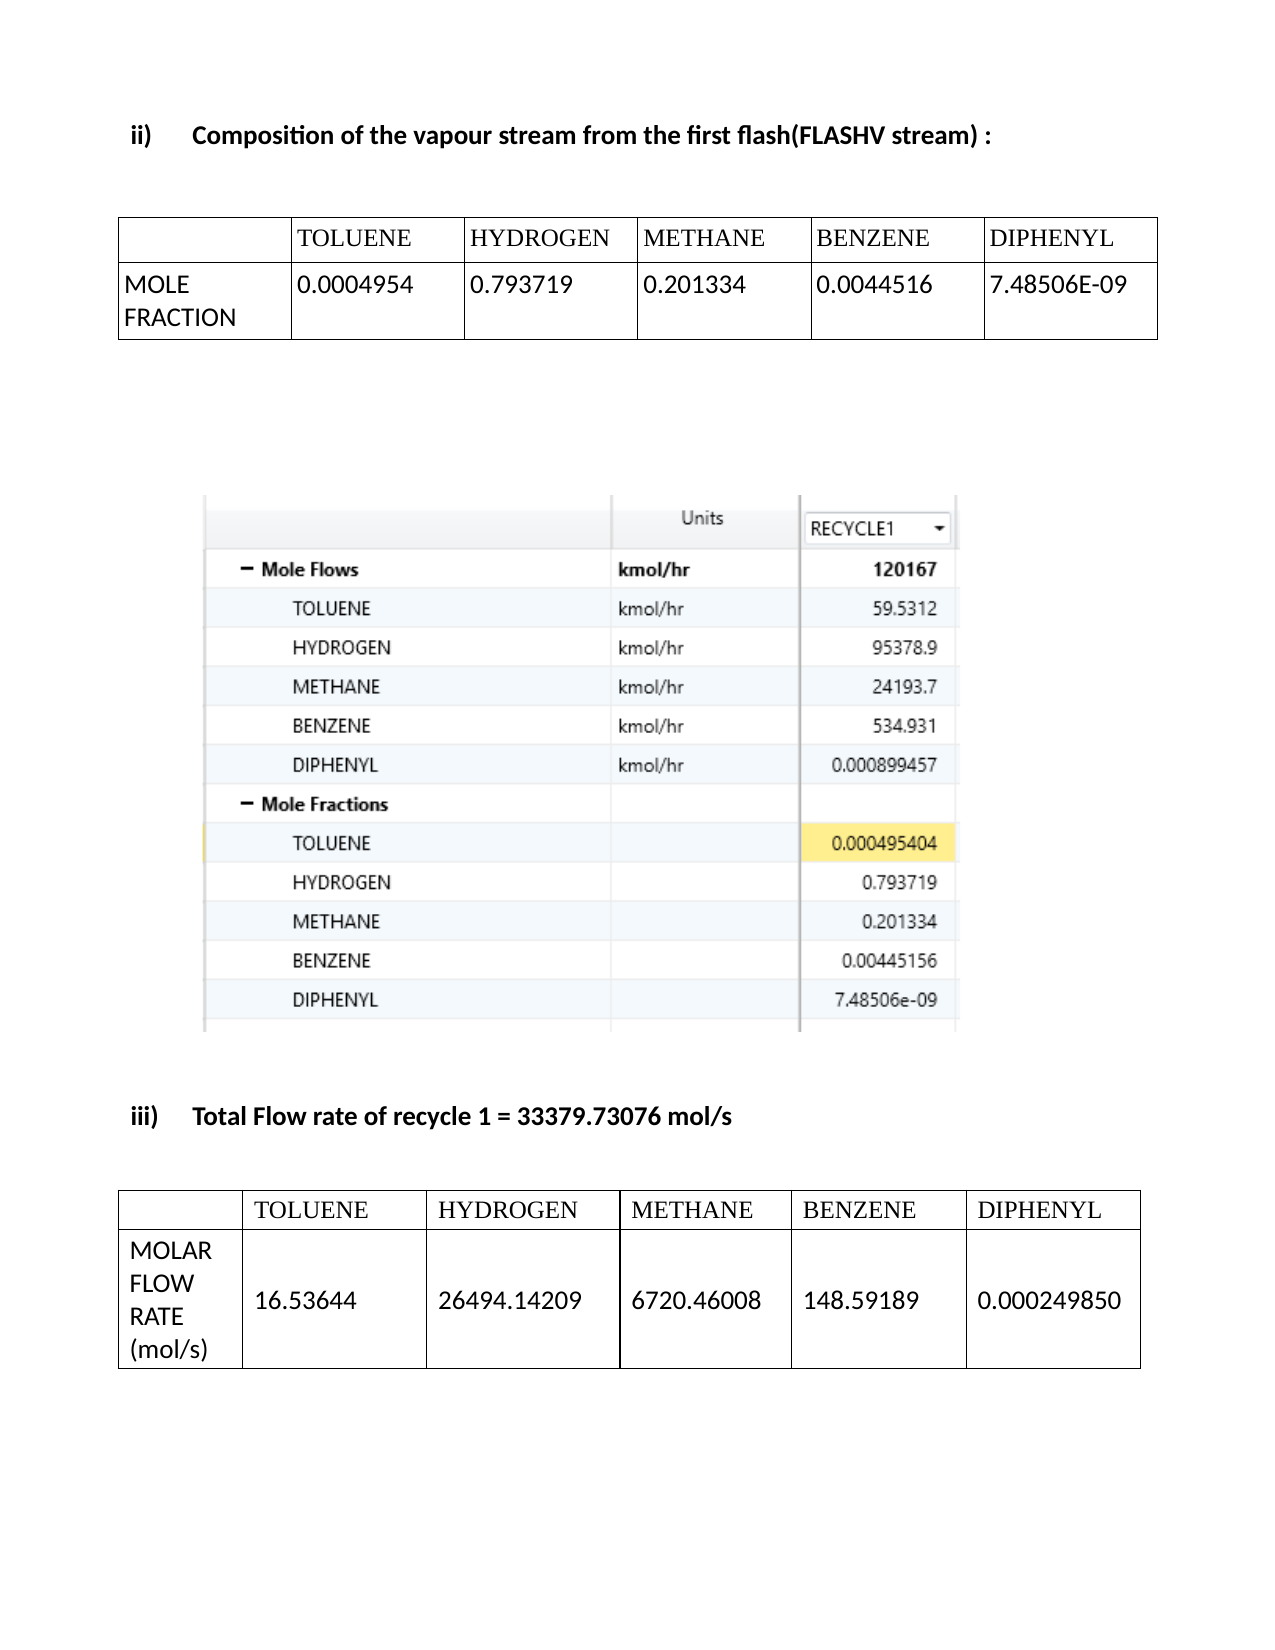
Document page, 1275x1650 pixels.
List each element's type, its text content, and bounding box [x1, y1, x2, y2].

table_cell 7.48506E-09 [985, 263, 1157, 339]
table_header [119, 1191, 242, 1229]
text ii) Composition of the vapour stream from the first flash(FLASHV stream) : [118, 118, 1157, 151]
table_header TOLUENE [243, 1191, 426, 1229]
table_cell 0.793719 [465, 263, 637, 339]
table_header BENZENE [792, 1191, 966, 1229]
table_header METHANE [621, 1191, 791, 1229]
picture [202, 495, 961, 1032]
table_header DIPHENYL [967, 1191, 1140, 1229]
table_cell 16.53644 [243, 1230, 426, 1368]
table_header METHANE [638, 218, 811, 262]
table_cell 148.59189 [792, 1230, 966, 1368]
table_header DIPHENYL [985, 218, 1157, 262]
table_header [119, 218, 291, 262]
table_cell 0.201334 [638, 263, 811, 339]
table_header HYDROGEN [465, 218, 637, 262]
table_cell 0.0004954 [292, 263, 464, 339]
table_cell 6720.46008 [621, 1230, 791, 1368]
table_cell MOLAR FLOW RATE (mol/s) [119, 1230, 242, 1368]
table_header BENZENE [812, 218, 984, 262]
table_cell 26494.14209 [427, 1230, 619, 1368]
table_cell 0.000249850 [967, 1230, 1140, 1368]
table_header HYDROGEN [427, 1191, 619, 1229]
text iii) Total Flow rate of recycle 1 = 33379.73076 mol/s [118, 1099, 1157, 1132]
table_cell 0.0044516 [812, 263, 984, 339]
table_header TOLUENE [292, 218, 464, 262]
table_cell MOLE FRACTION [119, 263, 291, 339]
